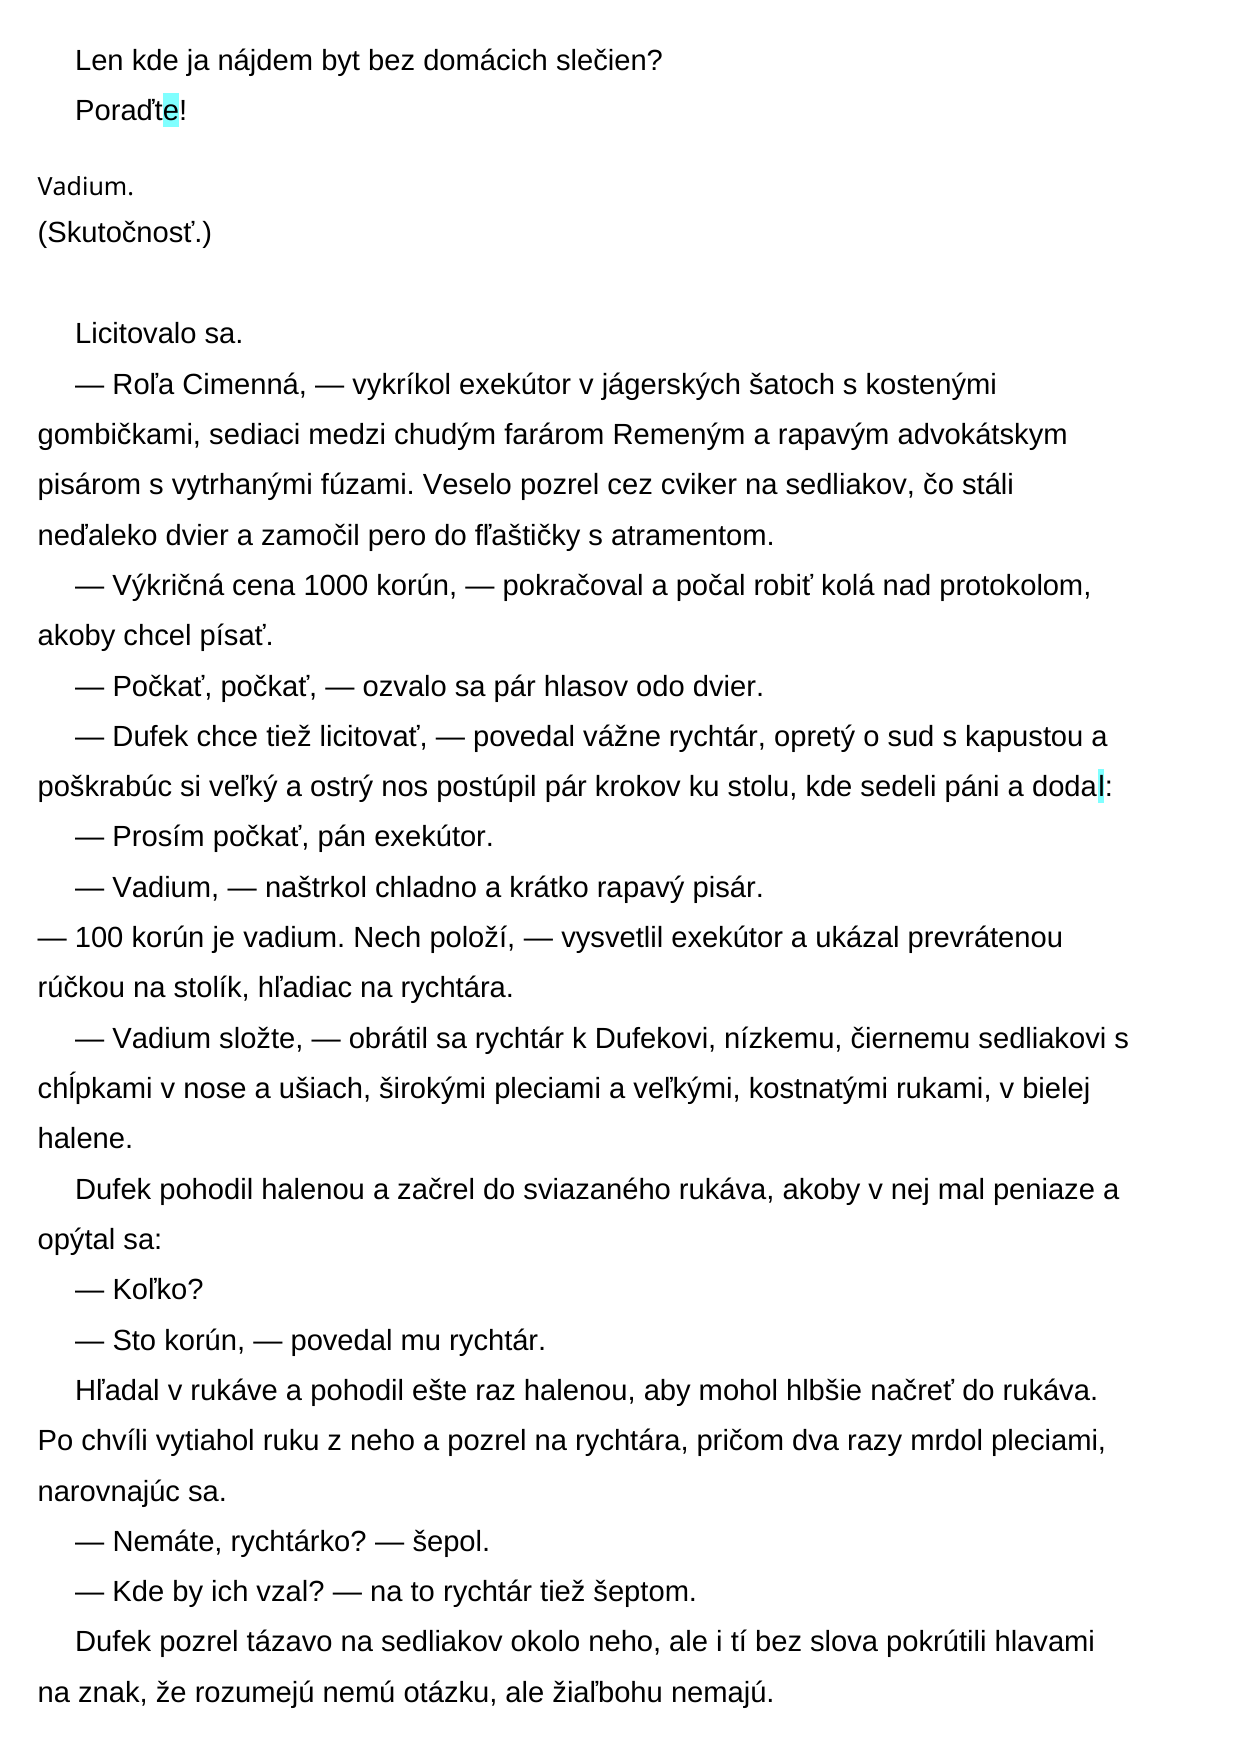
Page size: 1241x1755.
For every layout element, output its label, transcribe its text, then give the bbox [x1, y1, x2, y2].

text — Roľa Cimenná, — vykríkol exekútor v jágerských šatoch s kostenými gombičkami, se­diaci medzi chudým farárom Remeným a rapavým advokátskym pisárom s vytrhanými fúzami. Veselo pozrel cez cviker na sedliakov, čo stáli neďaleko dvier a zamočil pero do fľaštičky s atramentom. [37, 367, 1136, 551]
text — Dufek chce tiež licitovať, — povedal vážne rychtár, opretý o sud s kapustou a poškrabúc si veľký a ostrý nos postúpil pár krokov ku stolu, kde sedeli páni a dodal: [37, 719, 1136, 803]
text Dufek pohodil halenou a začrel do sviazaného rukáva, akoby v nej mal peniaze a opýtal sa: [37, 1172, 1136, 1256]
text Hľadal v rukáve a pohodil ešte raz halenou, aby mohol hlbšie načreť do rukáva. Po chvíli vy­tiahol ruku z neho a pozrel na rychtára, pričom dva razy mrdol pleciami, narovnajúc sa. [37, 1373, 1136, 1507]
text — Počkať, počkať, — ozvalo sa pár hlasov odo dvier. [37, 668, 1136, 702]
text Len kde ja nájdem byt bez domácich slečien? [37, 43, 1136, 76]
text — Výkričná cena 1000 korún, — pokračoval a počal robiť kolá nad protokolom, akoby chcel písať. [37, 568, 1136, 652]
text — Vadium, — naštrkol chladno a krátko ra­pavý pisár. [37, 870, 1136, 903]
text — Prosím počkať, pán exekútor. [37, 819, 1136, 853]
text — Kde by ich vzal? — na to rychtár tiež šeptom. [37, 1574, 1136, 1608]
text — Koľko? [37, 1272, 1136, 1306]
text — Vadium složte, — obrátil sa rychtár k Dufekovi, nízkemu, čiernemu sedliakovi s chĺpkami v nose a ušiach, širokými pleciami a veľkými, kostnatými rukami, v bielej halene. [37, 1021, 1136, 1155]
text Poraďte! [37, 93, 1136, 127]
text — Sto korún, — povedal mu rychtár. [37, 1323, 1136, 1356]
text — 100 korún je vadium. Nech položí, — vysvetlil exekútor a ukázal prevrátenou rúčkou na stolík, hľadiac na rychtára. [37, 920, 1136, 1004]
text Dufek pozrel tázavo na sedliakov okolo neho, ale i tí bez slova pokrútili hlavami na znak, že rozumejú nemú otázku, ale žiaľbohu nemajú. [37, 1624, 1136, 1708]
text (Skutočnosť.) [37, 215, 1136, 248]
text — Nemáte, rychtárko? — šepol. [37, 1524, 1136, 1557]
subtitle Vadium. [37, 168, 1136, 202]
text Licitovalo sa. [37, 316, 1136, 350]
